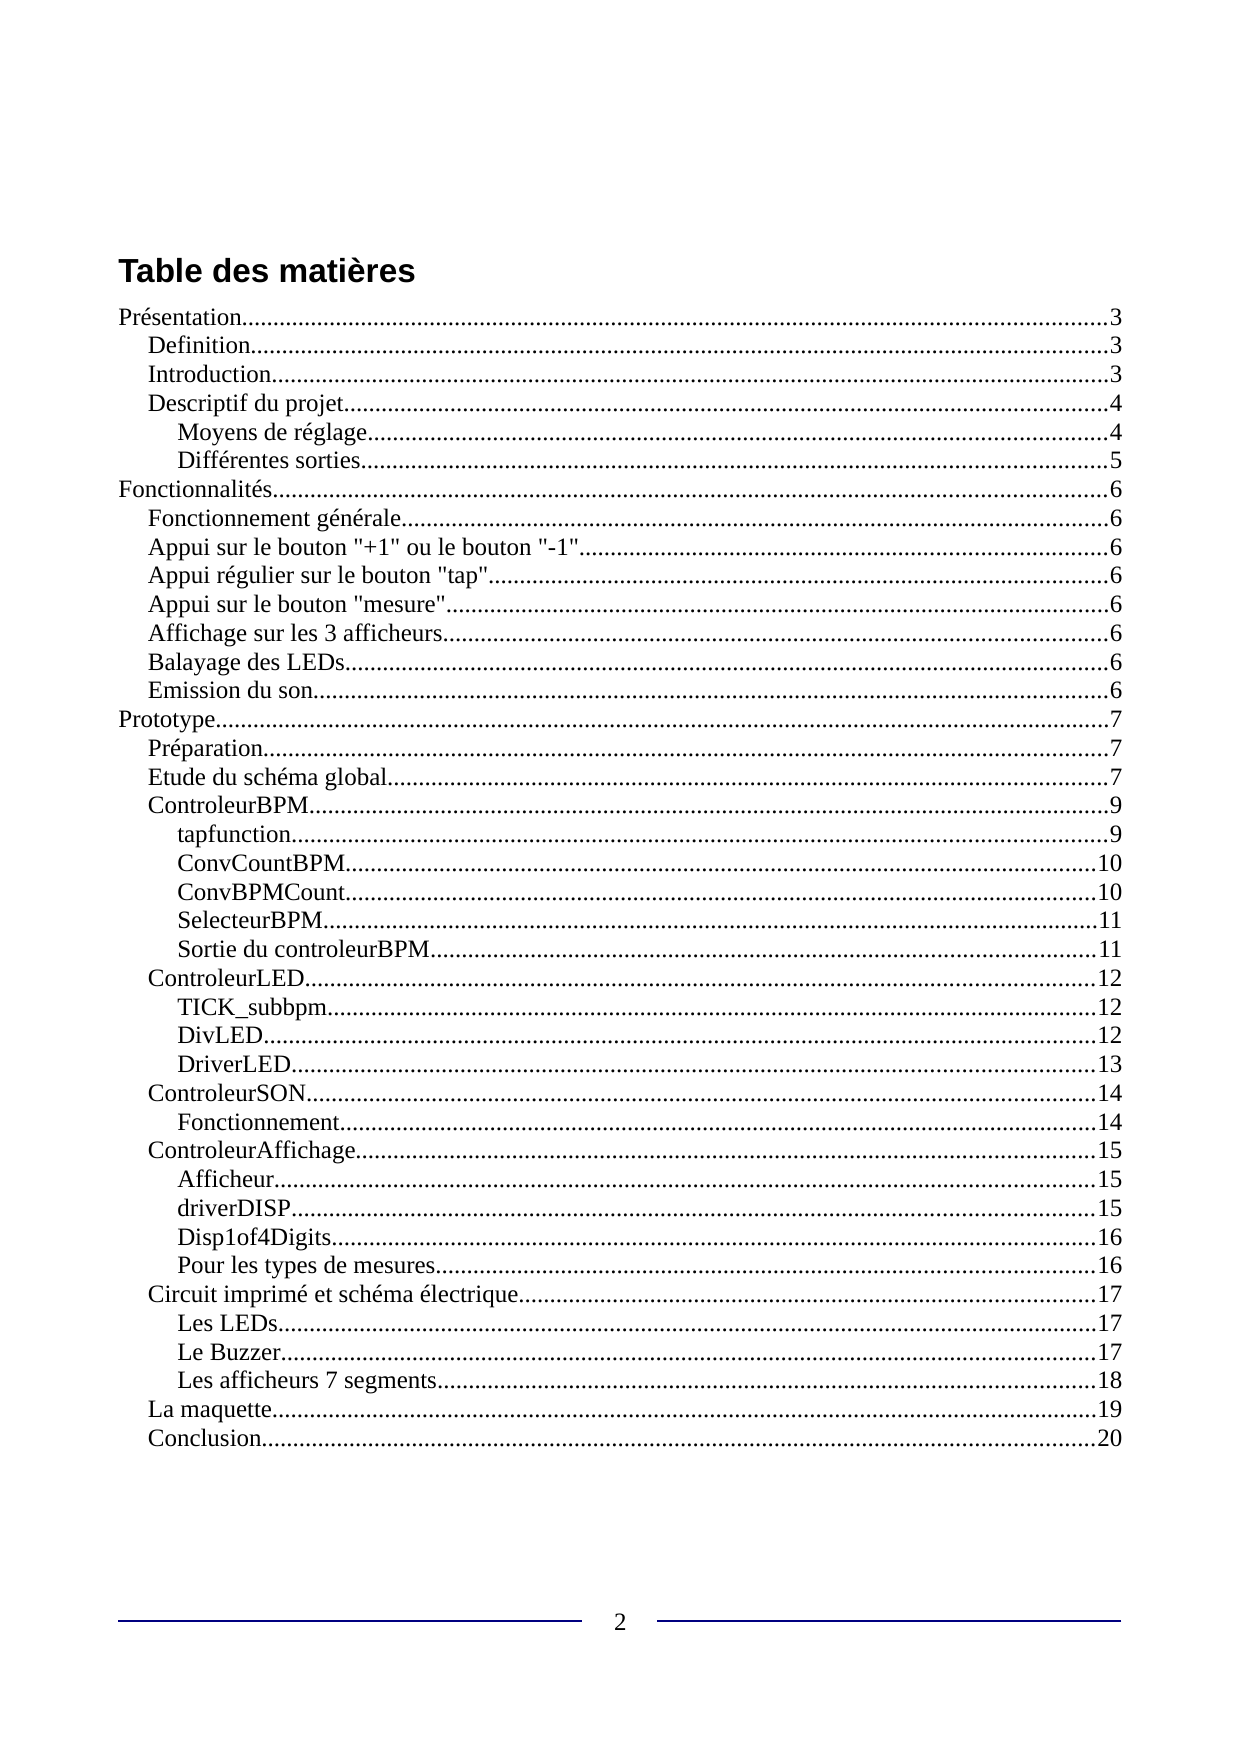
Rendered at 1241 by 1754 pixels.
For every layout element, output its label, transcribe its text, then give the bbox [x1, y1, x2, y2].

subtitle Table des matières [118, 251, 1122, 289]
text ConvCountBPM 10 [177, 848, 1122, 877]
text La maquette 19 [148, 1394, 1122, 1423]
text Etude du schéma global 7 [148, 762, 1122, 790]
text Appui sur le bouton "+1" ou le bouton "-1" 6 [148, 532, 1122, 560]
text driverDISP 15 [177, 1193, 1122, 1222]
text tapfunction 9 [177, 819, 1122, 848]
text DivLED 12 [177, 1020, 1122, 1049]
text Moyens de réglage 4 [177, 417, 1122, 445]
text SelecteurBPM 11 [177, 905, 1122, 934]
text Préparation 7 [148, 733, 1122, 762]
text Appui sur le bouton "mesure" 6 [148, 589, 1122, 618]
text ConvBPMCount 10 [177, 877, 1122, 905]
text Présentation 3 [118, 302, 1122, 330]
text Fonctionnement générale 6 [148, 503, 1122, 532]
text Les LEDs 17 [177, 1308, 1122, 1337]
text Différentes sorties 5 [177, 445, 1122, 474]
text ControleurBPM 9 [148, 790, 1122, 819]
text DriverLED 13 [177, 1049, 1122, 1078]
text Sortie du controleurBPM 11 [177, 934, 1122, 963]
text Affichage sur les 3 afficheurs 6 [148, 618, 1122, 647]
text ControleurAffichage 15 [148, 1135, 1122, 1164]
text ControleurSON 14 [148, 1078, 1122, 1107]
text Les afficheurs 7 segments 18 [177, 1365, 1122, 1394]
text Balayage des LEDs 6 [148, 647, 1122, 675]
text ControleurLED 12 [148, 963, 1122, 992]
text Circuit imprimé et schéma électrique 17 [148, 1279, 1122, 1308]
text Le Buzzer 17 [177, 1337, 1122, 1365]
text TICK_subbpm 12 [177, 992, 1122, 1020]
text Definition 3 [148, 330, 1122, 359]
text Fonctionnalités 6 [118, 474, 1122, 503]
text Disp1of4Digits 16 [177, 1222, 1122, 1250]
text Pour les types de mesures 16 [177, 1250, 1122, 1279]
text Fonctionnement 14 [177, 1107, 1122, 1135]
text Descriptif du projet 4 [148, 388, 1122, 417]
text Emission du son 6 [148, 675, 1122, 704]
text Conclusion 20 [148, 1423, 1122, 1452]
text Introduction 3 [148, 359, 1122, 388]
text Prototype 7 [118, 704, 1122, 733]
text Afficheur 15 [177, 1164, 1122, 1193]
text Appui régulier sur le bouton "tap" 6 [148, 560, 1122, 589]
